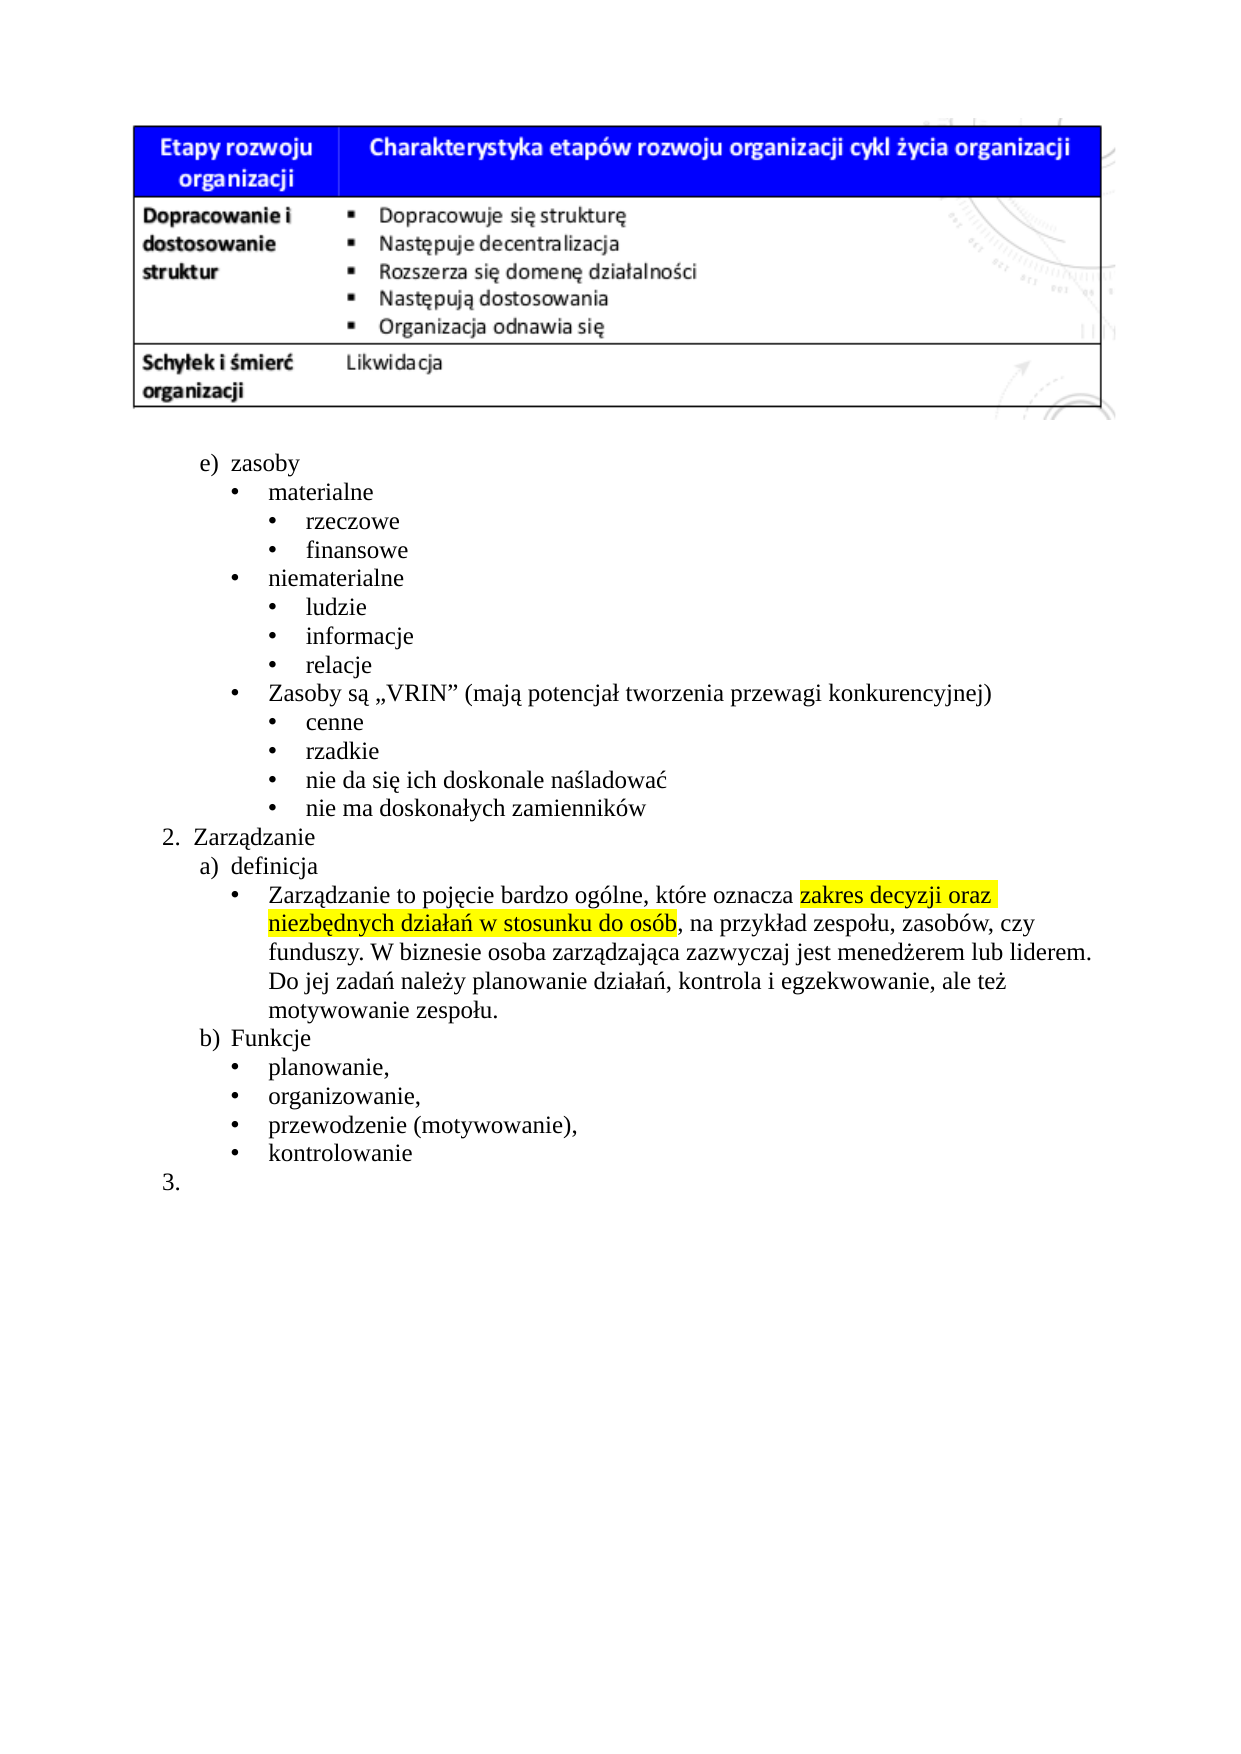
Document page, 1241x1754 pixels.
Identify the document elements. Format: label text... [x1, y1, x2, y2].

list planowanie, [231, 1052, 1122, 1081]
list Funkcje [193, 1023, 1122, 1052]
list materialne [231, 477, 1122, 506]
list kontrolowanie [231, 1138, 1122, 1167]
list niematerialne [231, 563, 1122, 592]
list Zasoby są „VRIN” (mają potencjał tworzenia przewagi konkurencyjnej) [231, 678, 1122, 707]
list organizowanie, [231, 1081, 1122, 1110]
picture [124, 118, 1116, 420]
list definicja [193, 851, 1122, 880]
list przewodzenie (motywowanie), [231, 1110, 1122, 1138]
list rzeczowe [268, 506, 1122, 535]
list rzadkie [268, 736, 1122, 765]
list ludzie [268, 592, 1122, 621]
list relacje [268, 650, 1122, 678]
list informacje [268, 621, 1122, 650]
list cenne [268, 707, 1122, 736]
list nie da się ich doskonale naśladować [268, 765, 1122, 793]
list Zarządzanie to pojęcie bardzo ogólne, które oznacza zakres decyzji oraz niezbędnych działań w stosunku do osób, na przykład zespołu, zasobów, czy funduszy. W biznesie osoba zarządzająca zazwyczaj jest menedżerem lub liderem. Do jej zadań należy planowanie działań, kontrola i egzekwowanie, ale też motywowanie zespołu. [231, 880, 1122, 1023]
list Zarządzanie [156, 822, 1122, 851]
list nie ma doskonałych zamienników [268, 793, 1122, 822]
list finansowe [268, 535, 1122, 563]
list zasoby [193, 448, 1122, 477]
